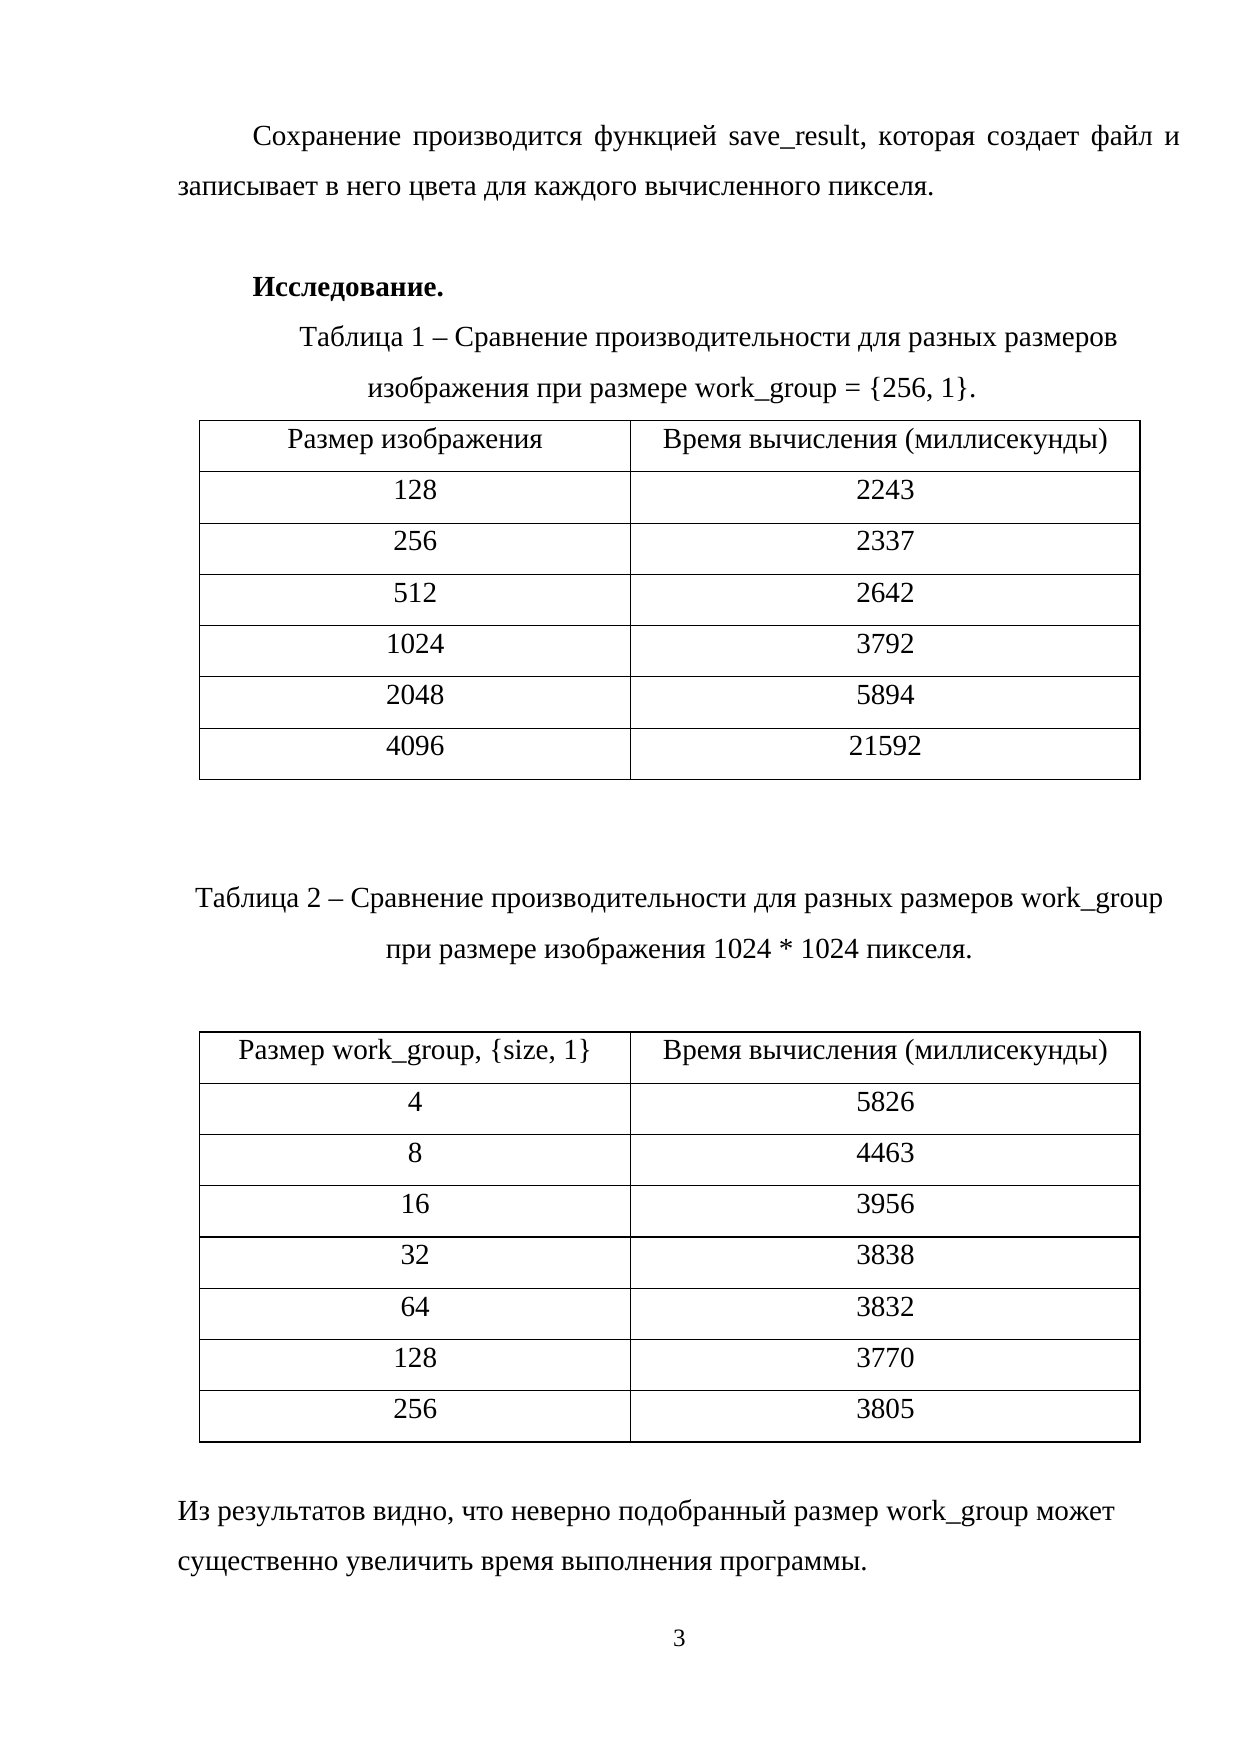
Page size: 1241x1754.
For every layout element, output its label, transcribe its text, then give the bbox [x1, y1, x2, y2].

table_cell 2642 [631, 575, 1139, 625]
table_cell 16 [200, 1186, 630, 1236]
table_header Размер work_group, {size, 1} [200, 1033, 630, 1083]
table_cell 1024 [200, 626, 630, 676]
text Таблица 1 – Сравнение производительности для разных размеров изображения при размере work_group = {256, 1}. [162, 319, 1181, 403]
table_cell 256 [200, 524, 630, 574]
text Исследование. [177, 269, 1181, 303]
table_cell 256 [200, 1391, 630, 1441]
table_cell 2048 [200, 677, 630, 727]
table_cell 3805 [631, 1391, 1139, 1441]
text Таблица 2 – Сравнение производительности для разных размеров work_group [177, 880, 1181, 914]
table_cell 3956 [631, 1186, 1139, 1236]
text при размере изображения 1024 * 1024 пикселя. [177, 931, 1181, 964]
table_header Время вычисления (миллисекунды) [631, 1033, 1139, 1083]
table_cell 4096 [200, 729, 630, 779]
table_cell 4 [200, 1084, 630, 1134]
table_cell 5894 [631, 677, 1139, 727]
table_cell 128 [200, 1340, 630, 1390]
table_cell 3792 [631, 626, 1139, 676]
table_cell 512 [200, 575, 630, 625]
table_cell 128 [200, 472, 630, 522]
table_cell 3838 [631, 1238, 1139, 1288]
text Из результатов видно, что неверно подобранный размер work_group может существенно увеличить время выполнения программы. [177, 1493, 1181, 1577]
table_cell 64 [200, 1289, 630, 1339]
table_cell 8 [200, 1135, 630, 1185]
table_header Время вычисления (миллисекунды) [631, 421, 1139, 471]
table_header Размер изображения [200, 421, 630, 471]
table_cell 3770 [631, 1340, 1139, 1390]
text Сохранение производится функцией save_result, которая создает файл и записывает в него цвета для каждого вычисленного пикселя. [177, 118, 1181, 202]
table_cell 5826 [631, 1084, 1139, 1134]
table_cell 3832 [631, 1289, 1139, 1339]
table_cell 2243 [631, 472, 1139, 522]
table_cell 2337 [631, 524, 1139, 574]
table_cell 32 [200, 1238, 630, 1288]
table_cell 4463 [631, 1135, 1139, 1185]
table_cell 21592 [631, 729, 1139, 779]
